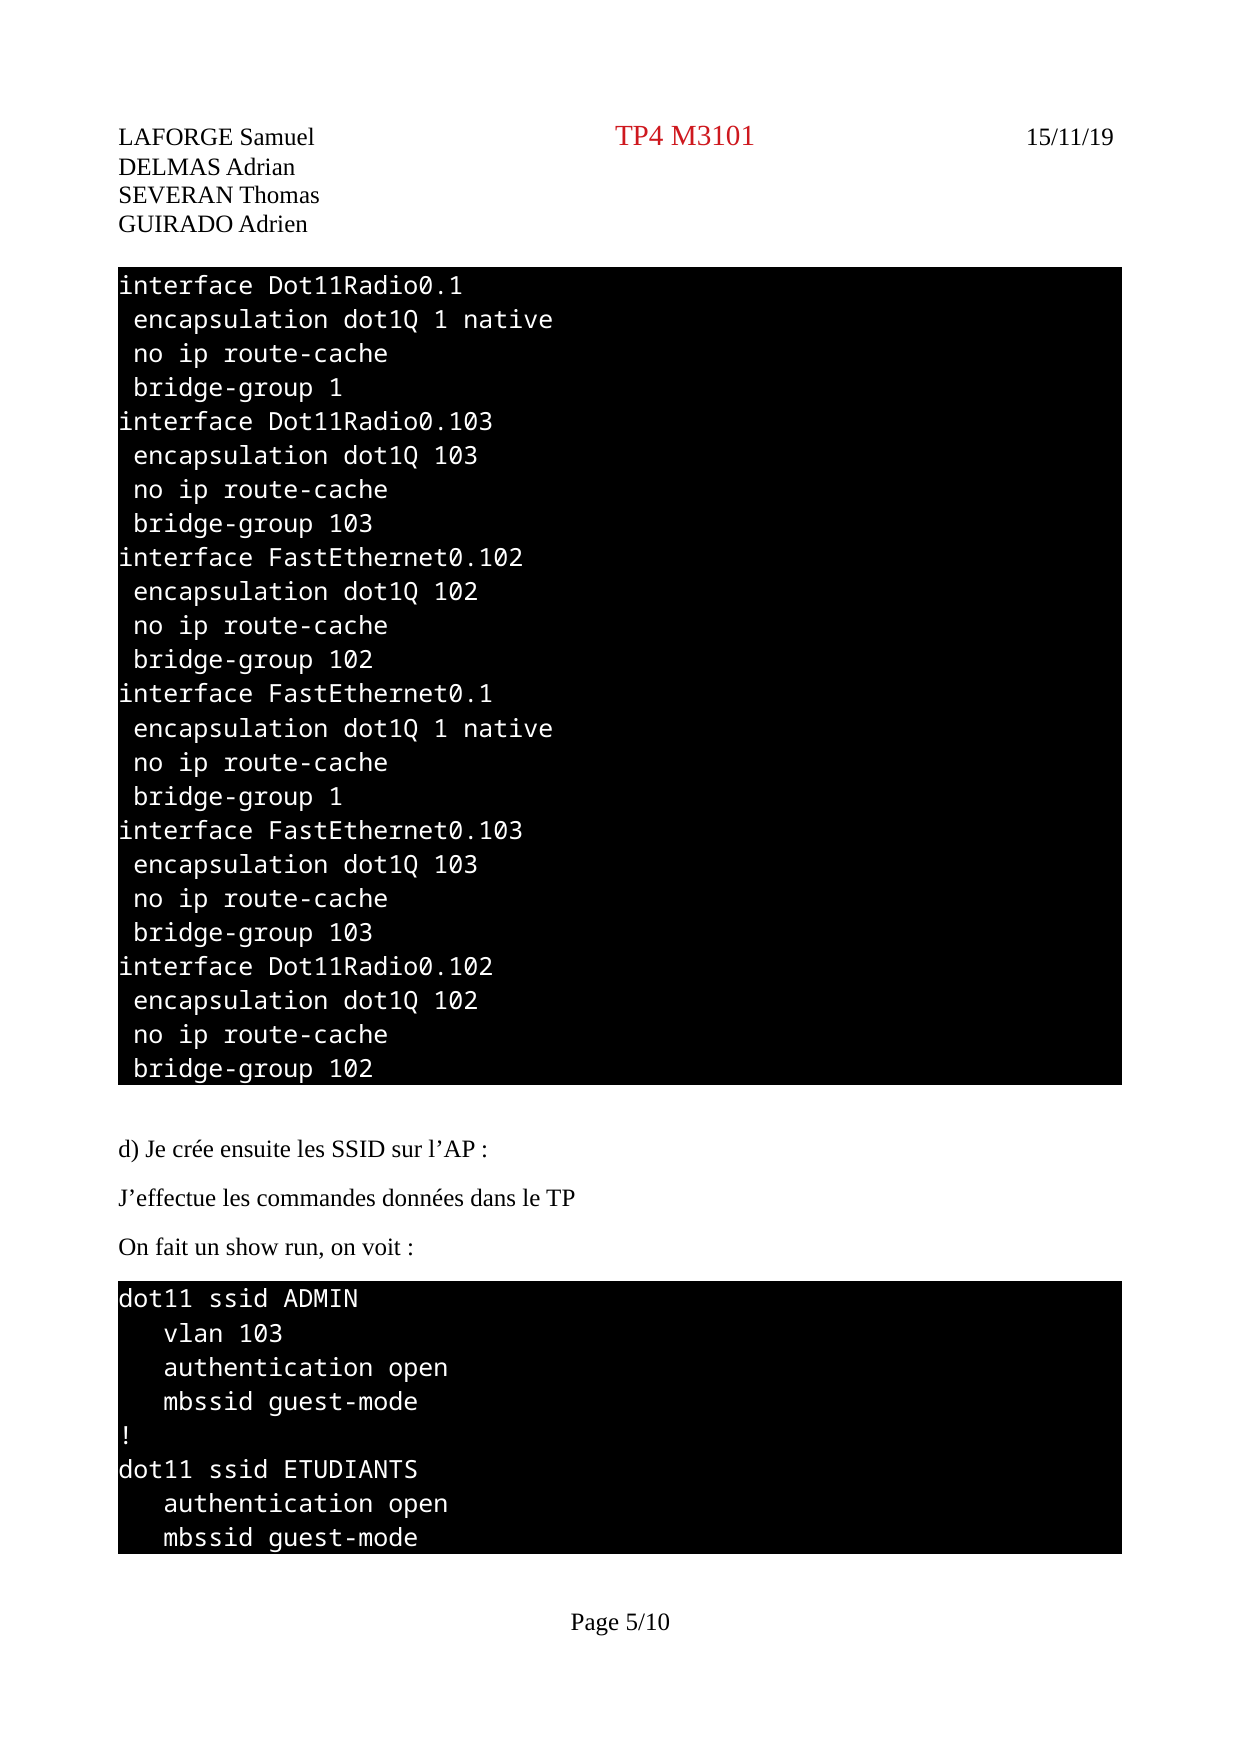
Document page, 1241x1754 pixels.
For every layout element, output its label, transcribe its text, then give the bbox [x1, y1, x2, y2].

text On fait un show run, on voit : [118, 1232, 1122, 1261]
text dot11 ssid ETUDIANTS [118, 1451, 1122, 1486]
text bridge-group 103 [118, 914, 1122, 949]
text no ip route-cache [118, 744, 1122, 778]
text interface FastEthernet0.1 [118, 676, 1122, 710]
text J’effectue les commandes données dans le TP [118, 1183, 1122, 1212]
text encapsulation dot1Q 1 native [118, 710, 1122, 744]
text encapsulation dot1Q 102 [118, 574, 1122, 608]
text mbssid guest-mode [118, 1519, 1122, 1554]
text no ip route-cache [118, 881, 1122, 914]
text encapsulation dot1Q 103 [118, 846, 1122, 881]
text interface Dot11Radio0.103 [118, 404, 1122, 438]
text mbssid guest-mode [118, 1383, 1122, 1417]
text interface Dot11Radio0.102 [118, 949, 1122, 983]
text bridge-group 1 [118, 778, 1122, 812]
text no ip route-cache [118, 1017, 1122, 1051]
text bridge-group 1 [118, 369, 1122, 404]
text authentication open [118, 1486, 1122, 1519]
text ! [118, 1417, 1122, 1451]
text encapsulation dot1Q 102 [118, 983, 1122, 1017]
text bridge-group 102 [118, 642, 1122, 676]
text authentication open [118, 1349, 1122, 1383]
text d) Je crée ensuite les SSID sur l’AP : [118, 1134, 1122, 1163]
text encapsulation dot1Q 103 [118, 438, 1122, 472]
text bridge-group 102 [118, 1051, 1122, 1085]
text interface FastEthernet0.103 [118, 812, 1122, 846]
text no ip route-cache [118, 336, 1122, 369]
text vlan 103 [118, 1315, 1122, 1349]
text dot11 ssid ADMIN [118, 1281, 1122, 1315]
text no ip route-cache [118, 472, 1122, 506]
text bridge-group 103 [118, 506, 1122, 540]
text interface Dot11Radio0.1 [118, 267, 1122, 301]
text encapsulation dot1Q 1 native [118, 301, 1122, 336]
text interface FastEthernet0.102 [118, 540, 1122, 574]
text no ip route-cache [118, 608, 1122, 642]
